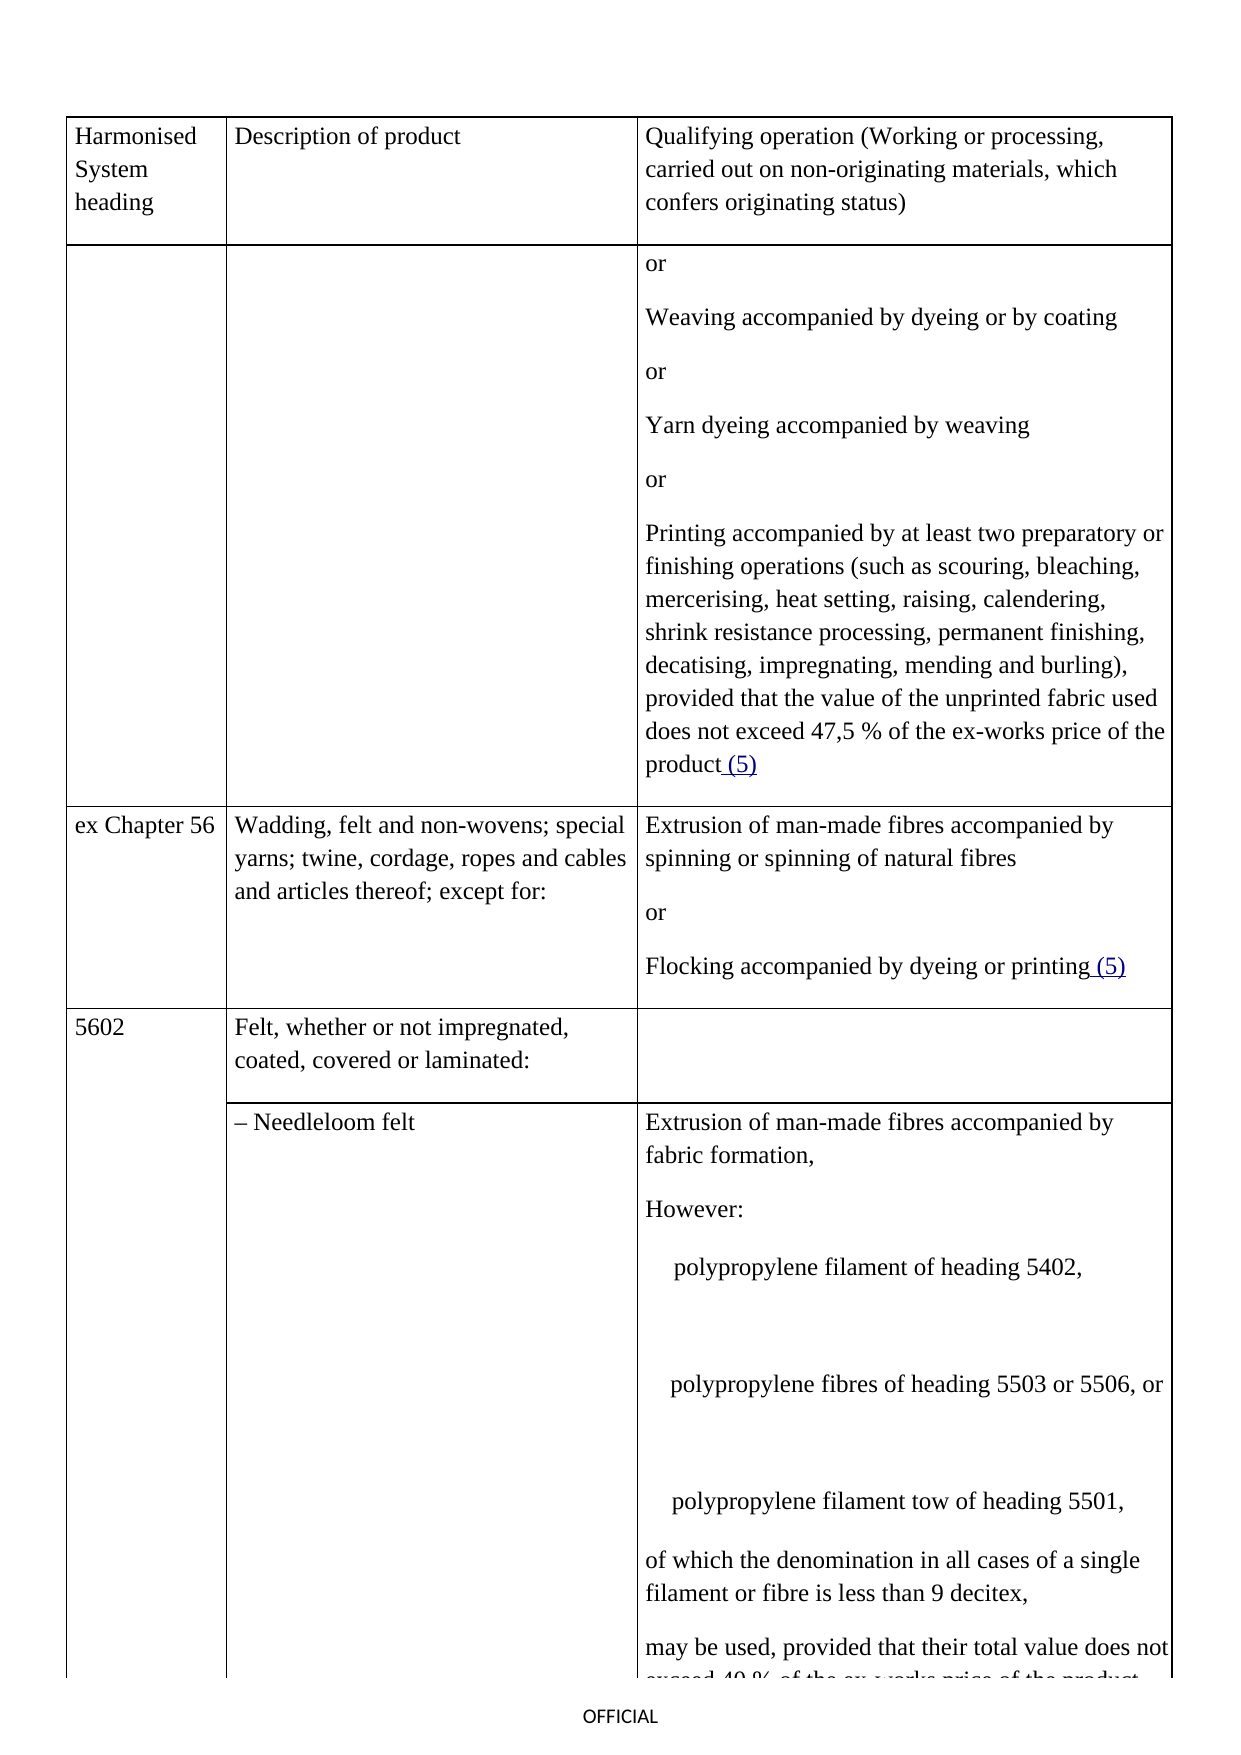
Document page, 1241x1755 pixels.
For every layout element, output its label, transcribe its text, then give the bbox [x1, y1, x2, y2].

table_cell [67, 246, 226, 806]
table_header Harmonised System heading [67, 118, 226, 244]
table_cell Wadding, felt and non-wovens; special yarns; twine, cordage, ropes and cables and articles thereof; except for: [227, 807, 637, 1007]
table_header Description of product [227, 118, 637, 244]
table_header [646, 1249, 665, 1309]
table_cell [227, 246, 637, 806]
table_cell – Needleloom felt [227, 1104, 637, 1678]
table_cell Felt, whether or not impregnated, coated, covered or laminated: [227, 1009, 637, 1102]
table_header Qualifying operation (Working or processing, carried out on non-originating materials, which confers originating status) [638, 118, 1171, 244]
table_cell Extrusion of man-made fibres accompanied by fabric formation, However: of which the denomination in all cases of a single filament or fibre is less than 9 decitex, may be used, provided that their total value does not exceed 40 % of the ex-works price of the product or Fabric formation alone in the case of felt made from natural fibres (5) [638, 1104, 1171, 1678]
table_cell ex Chapter 56 [67, 807, 226, 1007]
table_header [646, 1366, 662, 1426]
table_cell 5602 [67, 1009, 226, 1678]
table_cell [638, 1009, 1171, 1102]
table_header polypropylene filament tow of heading 5501, [665, 1483, 1168, 1543]
table_header [646, 1483, 663, 1543]
table_header polypropylene fibres of heading 5503 or 5506, or [663, 1366, 1168, 1426]
table_cell or Weaving accompanied by dyeing or by coating or Yarn dyeing accompanied by weaving or Printing accompanied by at least two preparatory or finishing operations (such as scouring, bleaching, mercerising, heat setting, raising, calendering, shrink resistance processing, permanent finishing, decatising, impregnating, mending and burling), provided that the value of the unprinted fabric used does not exceed 47,5 % of the ex-works price of the product (5) [638, 246, 1171, 806]
table_header polypropylene filament of heading 5402, [666, 1249, 1168, 1309]
table_cell Extrusion of man-made fibres accompanied by spinning or spinning of natural fibres or Flocking accompanied by dyeing or printing (5) [638, 807, 1171, 1007]
